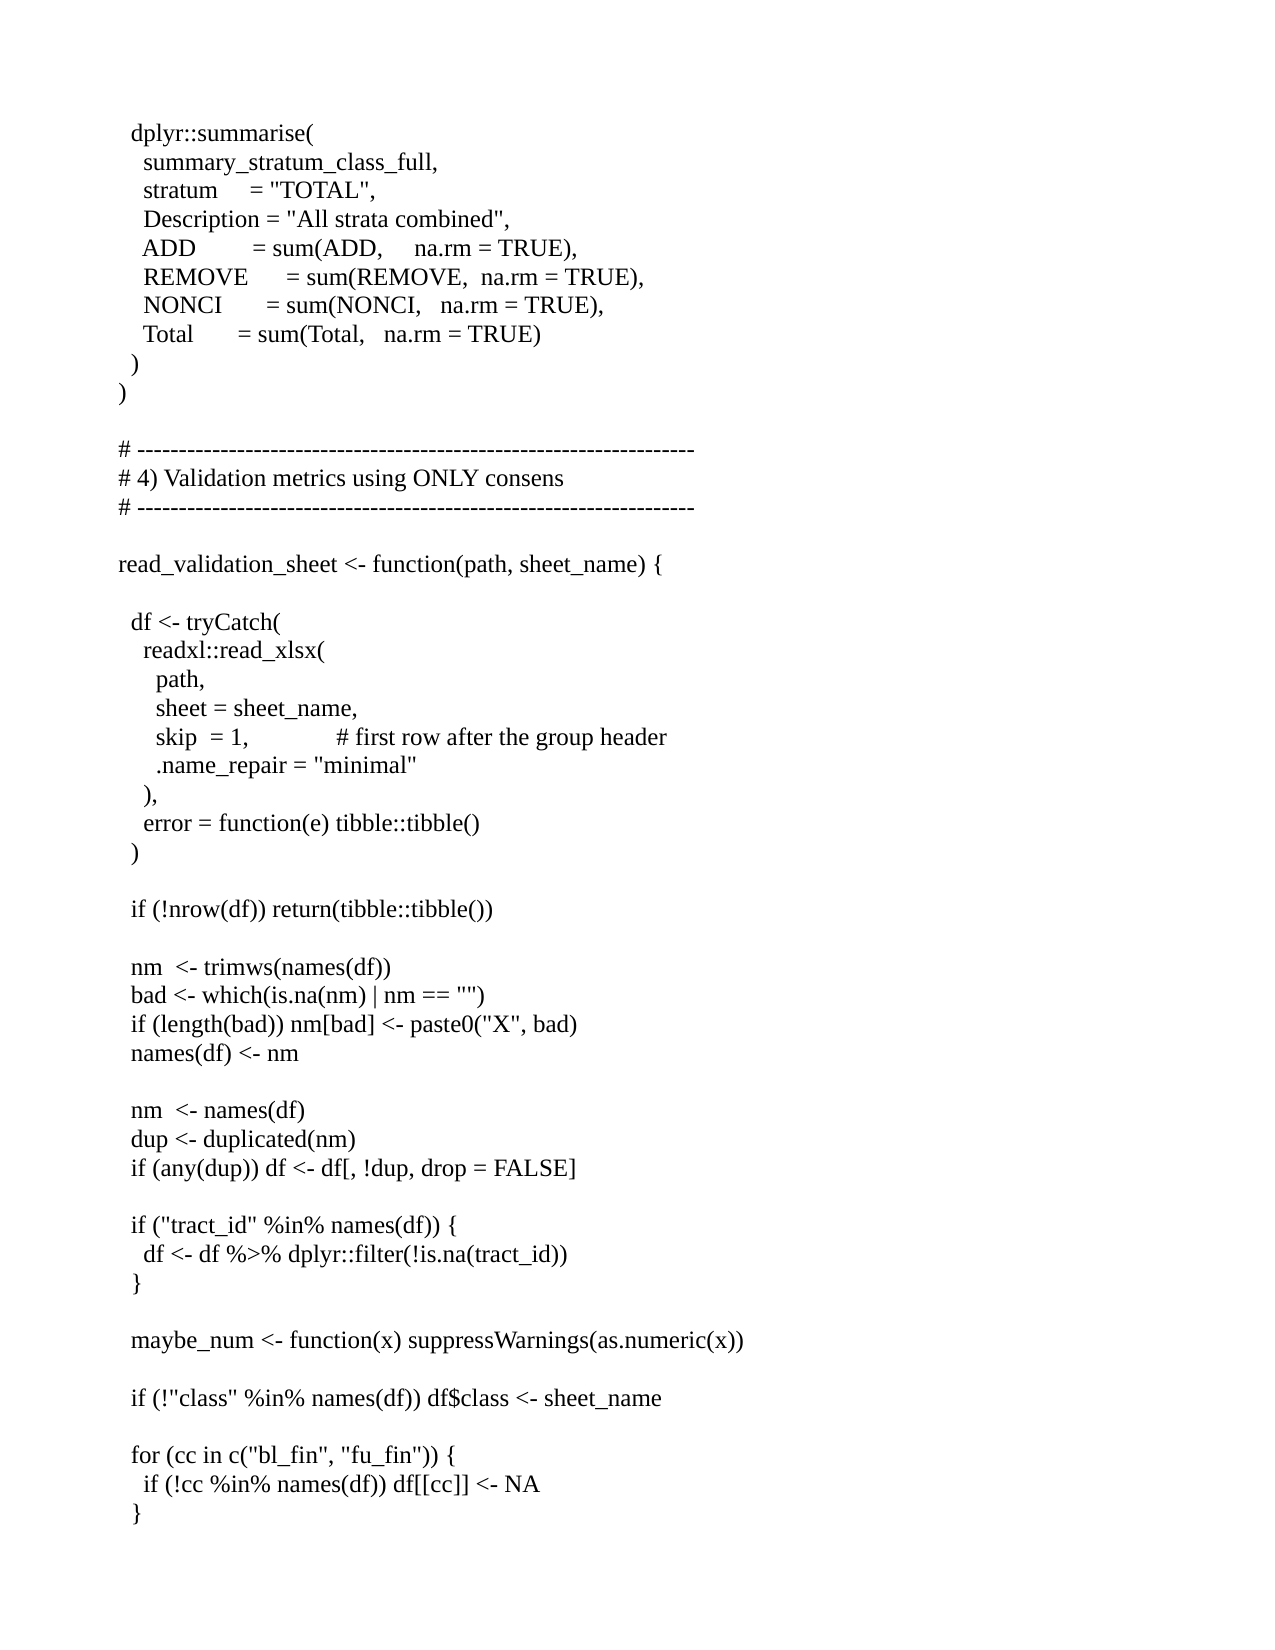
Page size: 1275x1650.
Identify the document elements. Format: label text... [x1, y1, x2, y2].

text path, [118, 664, 1157, 693]
text } [118, 1268, 1157, 1297]
text stratum = "TOTAL", [118, 176, 1157, 204]
text if (!"class" %in% names(df)) df$class <- sheet_name [118, 1383, 1157, 1412]
text if ("tract_id" %in% names(df)) { [118, 1211, 1157, 1239]
text Description = "All strata combined", [118, 204, 1157, 233]
text if (any(dup)) df <- df[, !dup, drop = FALSE] [118, 1153, 1157, 1182]
text ), [118, 779, 1157, 808]
text df <- df %>% dplyr::filter(!is.na(tract_id)) [118, 1239, 1157, 1268]
text ) [118, 377, 1157, 406]
text } [118, 1498, 1157, 1527]
text if (!cc %in% names(df)) df[[cc]] <- NA [118, 1469, 1157, 1498]
text if (!nrow(df)) return(tibble::tibble()) [118, 894, 1157, 923]
text NONCI = sum(NONCI, na.rm = TRUE), [118, 291, 1157, 319]
text dplyr::summarise( [118, 118, 1157, 147]
text names(df) <- nm [118, 1038, 1157, 1067]
text ADD = sum(ADD, na.rm = TRUE), [118, 233, 1157, 262]
text Total = sum(Total, na.rm = TRUE) [118, 319, 1157, 348]
text skip = 1, # first row after the group header [118, 722, 1157, 751]
text ) [118, 837, 1157, 866]
text nm <- trimws(names(df)) [118, 952, 1157, 981]
text .name_repair = "minimal" [118, 751, 1157, 779]
text maybe_num <- function(x) suppressWarnings(as.numeric(x)) [118, 1326, 1157, 1354]
text # ------------------------------------------------------------------- [118, 492, 1157, 521]
text error = function(e) tibble::tibble() [118, 808, 1157, 837]
text readxl::read_xlsx( [118, 636, 1157, 664]
text for (cc in c("bl_fin", "fu_fin")) { [118, 1441, 1157, 1469]
text if (length(bad)) nm[bad] <- paste0("X", bad) [118, 1009, 1157, 1038]
text REMOVE = sum(REMOVE, na.rm = TRUE), [118, 262, 1157, 291]
text ) [118, 348, 1157, 377]
text sheet = sheet_name, [118, 693, 1157, 722]
text dup <- duplicated(nm) [118, 1124, 1157, 1153]
text bad <- which(is.na(nm) | nm == "") [118, 981, 1157, 1009]
text df <- tryCatch( [118, 607, 1157, 636]
text nm <- names(df) [118, 1096, 1157, 1124]
text # 4) Validation metrics using ONLY consens [118, 463, 1157, 492]
text # ------------------------------------------------------------------- [118, 434, 1157, 463]
text summary_stratum_class_full, [118, 147, 1157, 176]
text read_validation_sheet <- function(path, sheet_name) { [118, 549, 1157, 578]
